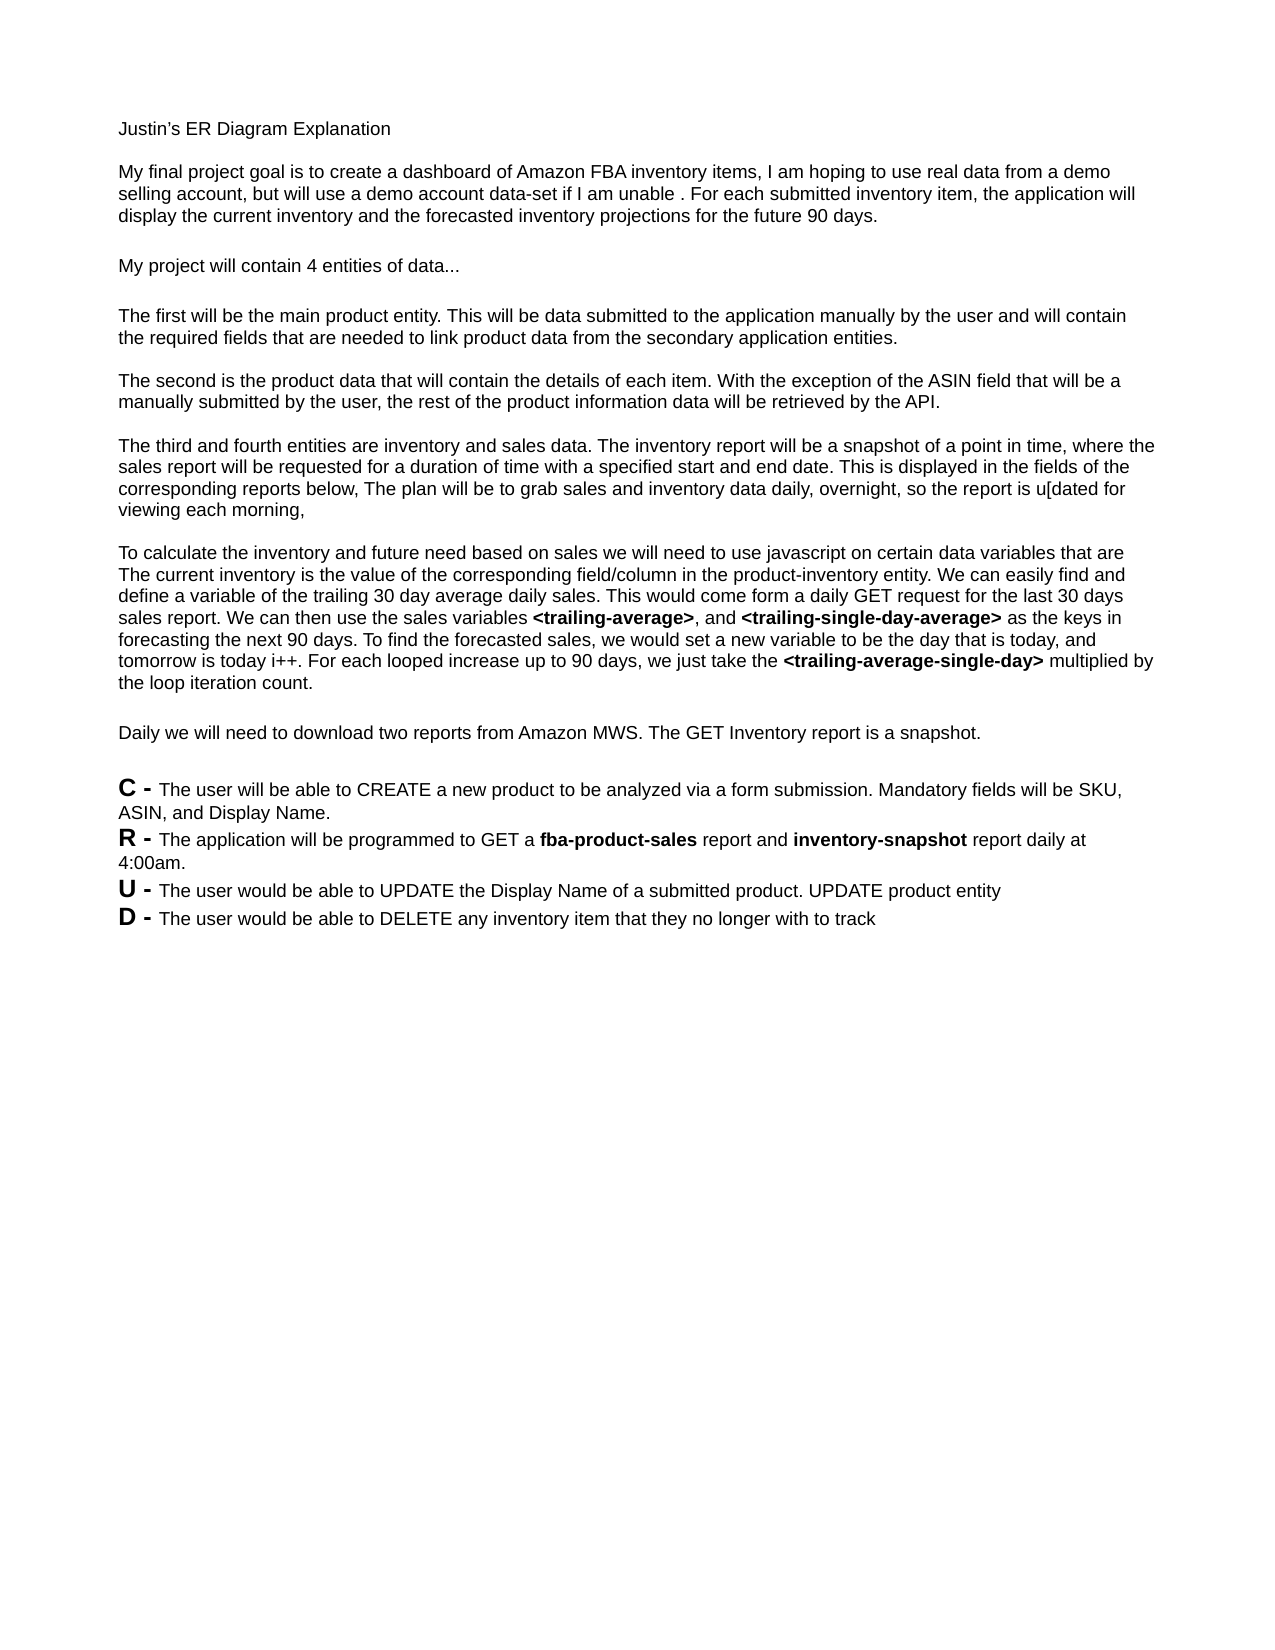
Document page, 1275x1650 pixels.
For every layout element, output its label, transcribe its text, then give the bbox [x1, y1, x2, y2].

text C - The user will be able to CREATE a new product to be analyzed via a form submission. Mandatory fields will be SKU, ASIN, and Display Name. R - The application will be programmed to GET a fba-product-sales report and inventory-snapshot report daily at 4:00am. U - The user would be able to UPDATE the Display Name of a submitted product. UPDATE product entity D - The user would be able to DELETE any inventory item that they no longer with to track [118, 773, 1157, 931]
text Justin’s ER Diagram Explanation My final project goal is to create a dashboard of Amazon FBA inventory items, I am hoping to use real data from a demo selling account, but will use a demo account data-set if I am unable . For each submitted inventory item, the application will display the current inventory and the forecasted inventory projections for the future 90 days. My project will contain 4 entities of data... The first will be the main product entity. This will be data submitted to the application manually by the user and will contain the required fields that are needed to link product data from the secondary application entities. The second is the product data that will contain the details of each item. With the exception of the ASIN field that will be a manually submitted by the user, the rest of the product information data will be retrieved by the API. The third and fourth entities are inventory and sales data. The inventory report will be a snapshot of a point in time, where the sales report will be requested for a duration of time with a specified start and end date. This is displayed in the fields of the corresponding reports below, The plan will be to grab sales and inventory data daily, overnight, so the report is u[dated for viewing each morning, To calculate the inventory and future need based on sales we will need to use javascript on certain data variables that are The current inventory is the value of the corresponding field/column in the product-inventory entity. We can easily find and define a variable of the trailing 30 day average daily sales. This would come form a daily GET request for the last 30 days sales report. We can then use the sales variables <trailing-average>, and <trailing-single-day-average> as the keys in forecasting the next 90 days. To find the forecasted sales, we would set a new variable to be the day that is today, and tomorrow is today i++. For each looped increase up to 90 days, we just take the <trailing-average-single-day> multiplied by the loop iteration count. Daily we will need to download two reports from Amazon MWS. The GET Inventory report is a snapshot. [118, 118, 1157, 743]
